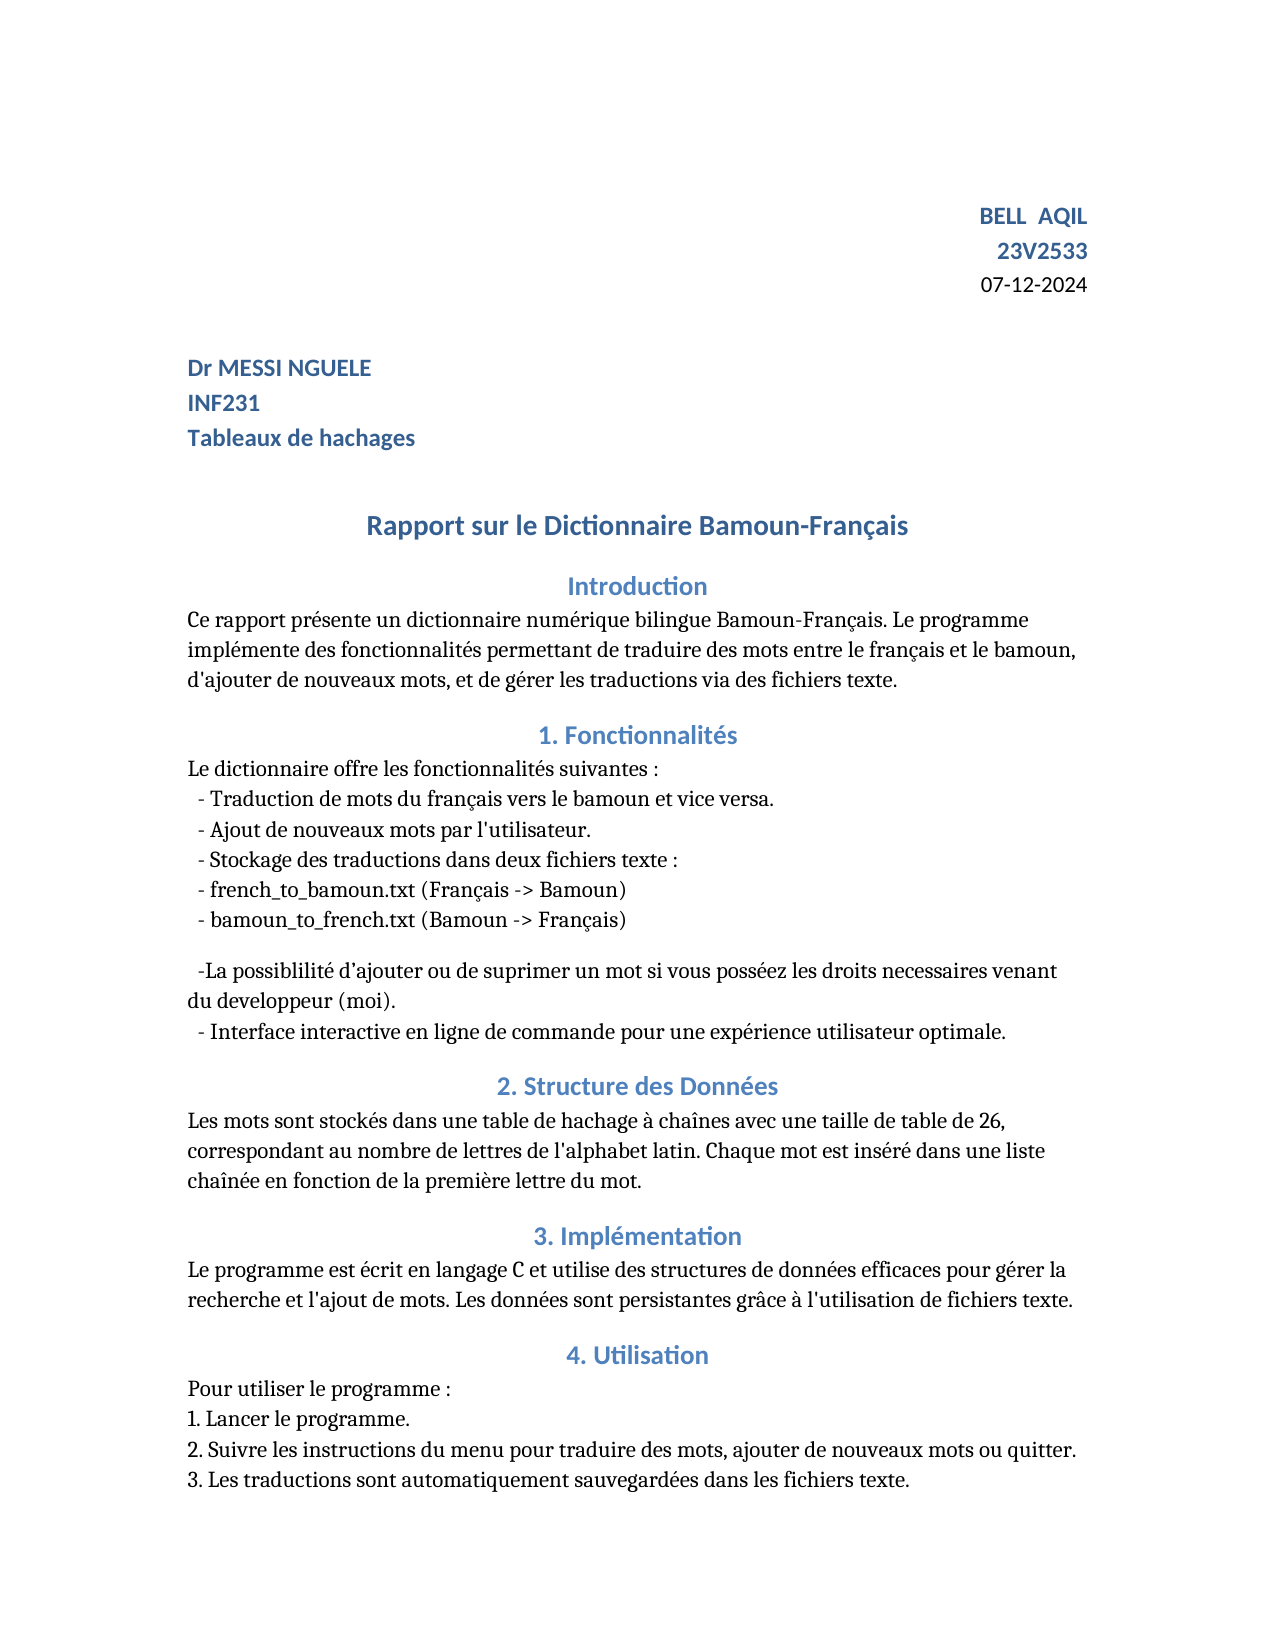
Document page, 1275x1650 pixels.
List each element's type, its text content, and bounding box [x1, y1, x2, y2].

subtitle 3. Implémentation [187, 1219, 1087, 1252]
subtitle Dr MESSI NGUELE INF231 Tableaux de hachages [187, 352, 1087, 452]
text Pour utiliser le programme : 1. Lancer le programme. 2. Suivre les instructions du menu pour traduire des mots, ajouter de nouveaux mots ou quitter. 3. Les traductions sont automatiquement sauvegardées dans les fichiers texte. [187, 1376, 1087, 1493]
subtitle Introduction [187, 569, 1087, 602]
subtitle Rapport sur le Dictionnaire Bamoun-Français [187, 507, 1087, 542]
subtitle 4. Utilisation [187, 1338, 1087, 1371]
text Les mots sont stockés dans une table de hachage à chaînes avec une taille de table de 26, correspondant au nombre de lettres de l'alphabet latin. Chaque mot est inséré dans une liste chaînée en fonction de la première lettre du mot. [187, 1107, 1087, 1194]
text Le dictionnaire offre les fonctionnalités suivantes : - Traduction de mots du français vers le bamoun et vice versa. - Ajout de nouveaux mots par l'utilisateur. - Stockage des traductions dans deux fichiers texte : - french_to_bamoun.txt (Français -> Bamoun) - bamoun_to_french.txt (Bamoun -> Français) [187, 756, 1087, 933]
subtitle BELL AQIL 23V2533 07-12-2024 [187, 200, 1087, 298]
subtitle 1. Fonctionnalités [187, 718, 1087, 751]
text -La possiblilité d’ajouter ou de suprimer un mot si vous posséez les droits necessaires venant du developpeur (moi). - Interface interactive en ligne de commande pour une expérience utilisateur optimale. [187, 958, 1087, 1045]
text Ce rapport présente un dictionnaire numérique bilingue Bamoun-Français. Le programme implémente des fonctionnalités permettant de traduire des mots entre le français et le bamoun, d'ajouter de nouveaux mots, et de gérer les traductions via des fichiers texte. [187, 607, 1087, 693]
subtitle 2. Structure des Données [187, 1069, 1087, 1102]
text Le programme est écrit en langage C et utilise des structures de données efficaces pour gérer la recherche et l'ajout de mots. Les données sont persistantes grâce à l'utilisation de fichiers texte. [187, 1257, 1087, 1313]
